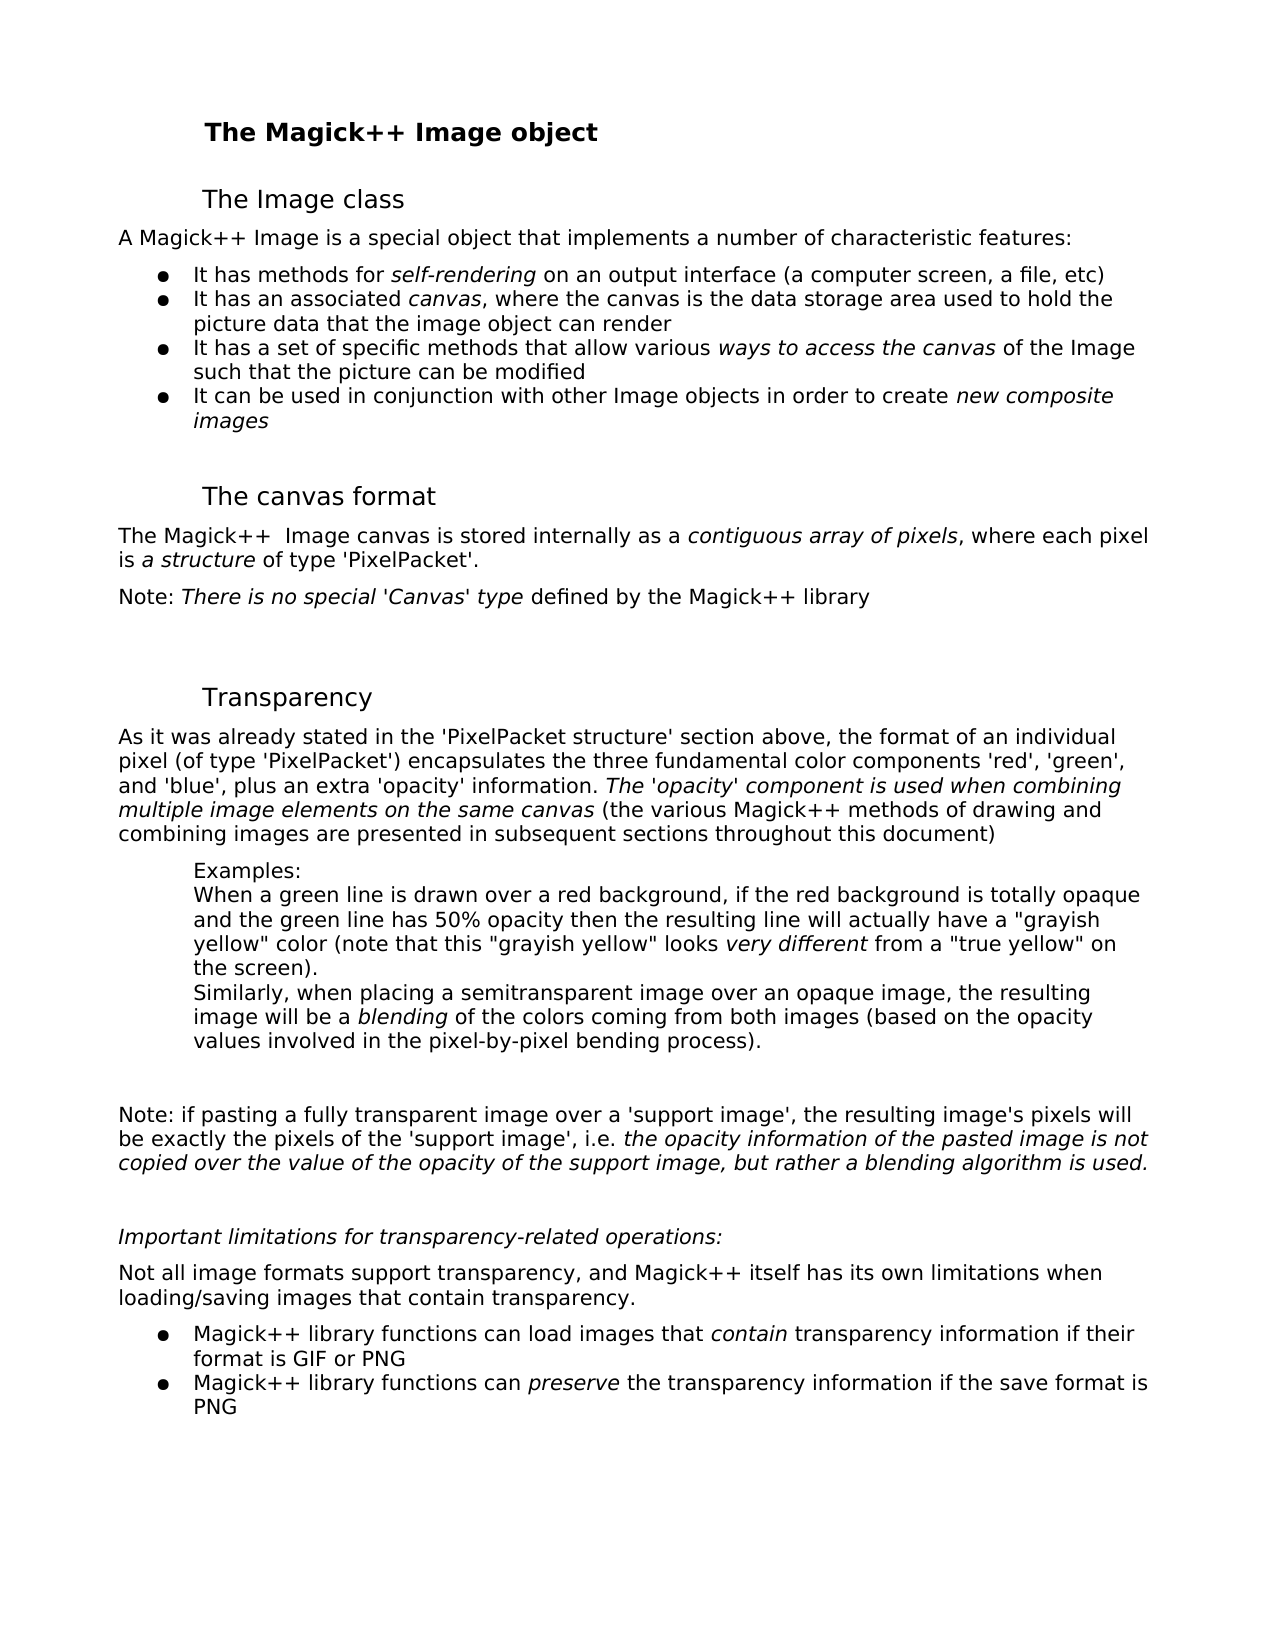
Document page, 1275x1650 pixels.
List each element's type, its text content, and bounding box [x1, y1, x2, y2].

list Magick++ library functions can load images that contain transparency information if their format is GIF or PNG [156, 1322, 1157, 1371]
subtitle The Magick++ Image object [118, 118, 1157, 147]
list It has an associated canvas, where the canvas is the data storage area used to hold the picture data that the image object can render [156, 287, 1157, 336]
list It has a set of specific methods that allow various ways to access the canvas of the Image such that the picture can be modified [156, 336, 1157, 384]
text Note: There is no special 'Canvas' type defined by the Magick++ library [118, 585, 1157, 609]
text A Magick++ Image is a special object that implements a number of characteristic features: [118, 226, 1157, 251]
subtitle The canvas format [118, 482, 1157, 512]
list Magick++ library functions can preserve the transparency information if the save format is PNG [156, 1371, 1157, 1419]
list It can be used in conjunction with other Image objects in order to create new composite images [156, 384, 1157, 433]
subtitle The Image class [118, 185, 1157, 214]
text Not all image formats support transparency, and Magick++ itself has its own limitations when loading/saving images that contain transparency. [118, 1261, 1157, 1310]
text Examples: When a green line is drawn over a red background, if the red background is totally opaque and the green line has 50% opacity then the resulting line will actually have a "grayish yellow" color (note that this "grayish yellow" looks very different from a "true yellow" on the screen). Similarly, when placing a semitransparent image over an opaque image, the resulting image will be a blending of the colors coming from both images (based on the opacity values involved in the pixel-by-pixel bending process). [193, 859, 1157, 1053]
list It has methods for self-rendering on an output interface (a computer screen, a file, etc) [156, 263, 1157, 287]
text Note: if pasting a fully transparent image over a 'support image', the resulting image's pixels will be exactly the pixels of the 'support image', i.e. the opacity information of the pasted image is not copied over the value of the opacity of the support image, but rather a blending algorithm is used. [118, 1103, 1157, 1175]
text The Magick++ Image canvas is stored internally as a contiguous array of pixels, where each pixel is a structure of type 'PixelPacket'. [118, 524, 1157, 573]
text Important limitations for transparency-related operations: [118, 1225, 1157, 1249]
subtitle Transparency [118, 684, 1157, 713]
text As it was already stated in the 'PixelPacket structure' section above, the format of an individual pixel (of type 'PixelPacket') encapsulates the three fundamental color components 'red', 'green', and 'blue', plus an extra 'opacity' information. The 'opacity' component is used when combining multiple image elements on the same canvas (the various Magick++ methods of drawing and combining images are presented in subsequent sections throughout this document) [118, 725, 1157, 847]
